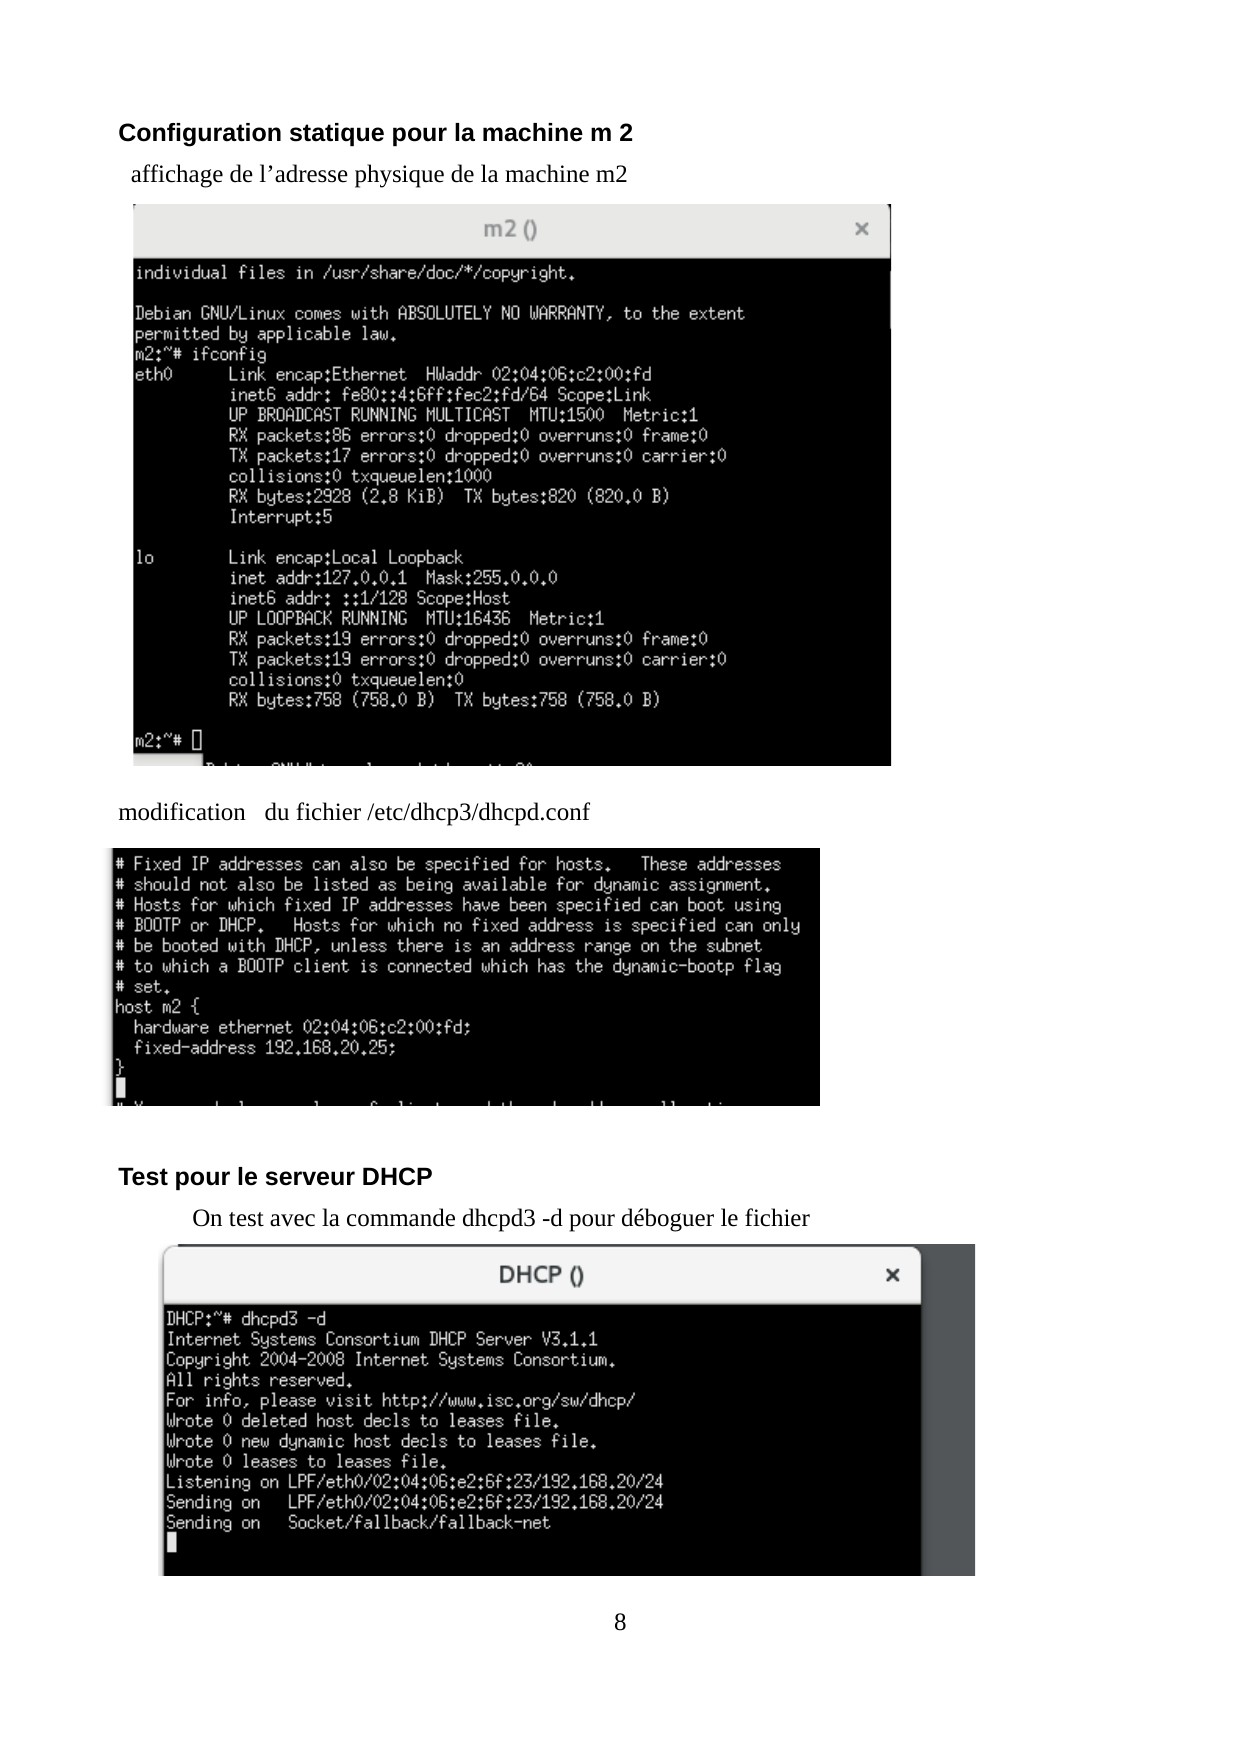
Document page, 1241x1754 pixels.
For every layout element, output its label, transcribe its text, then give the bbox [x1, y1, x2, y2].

subtitle Test pour le serveur DHCP [118, 1161, 1122, 1190]
text modification du fichier /etc/dhcp3/dhcpd.conf [118, 797, 1122, 826]
picture [133, 204, 892, 766]
text On test avec la commande dhcpd3 -d pour déboguer le fichier [118, 1203, 1122, 1231]
text affichage de l’adresse physique de la machine m2 [118, 159, 1122, 188]
picture [96, 848, 820, 1106]
picture [158, 1244, 976, 1576]
subtitle Configuration statique pour la machine m 2 [118, 118, 1122, 147]
